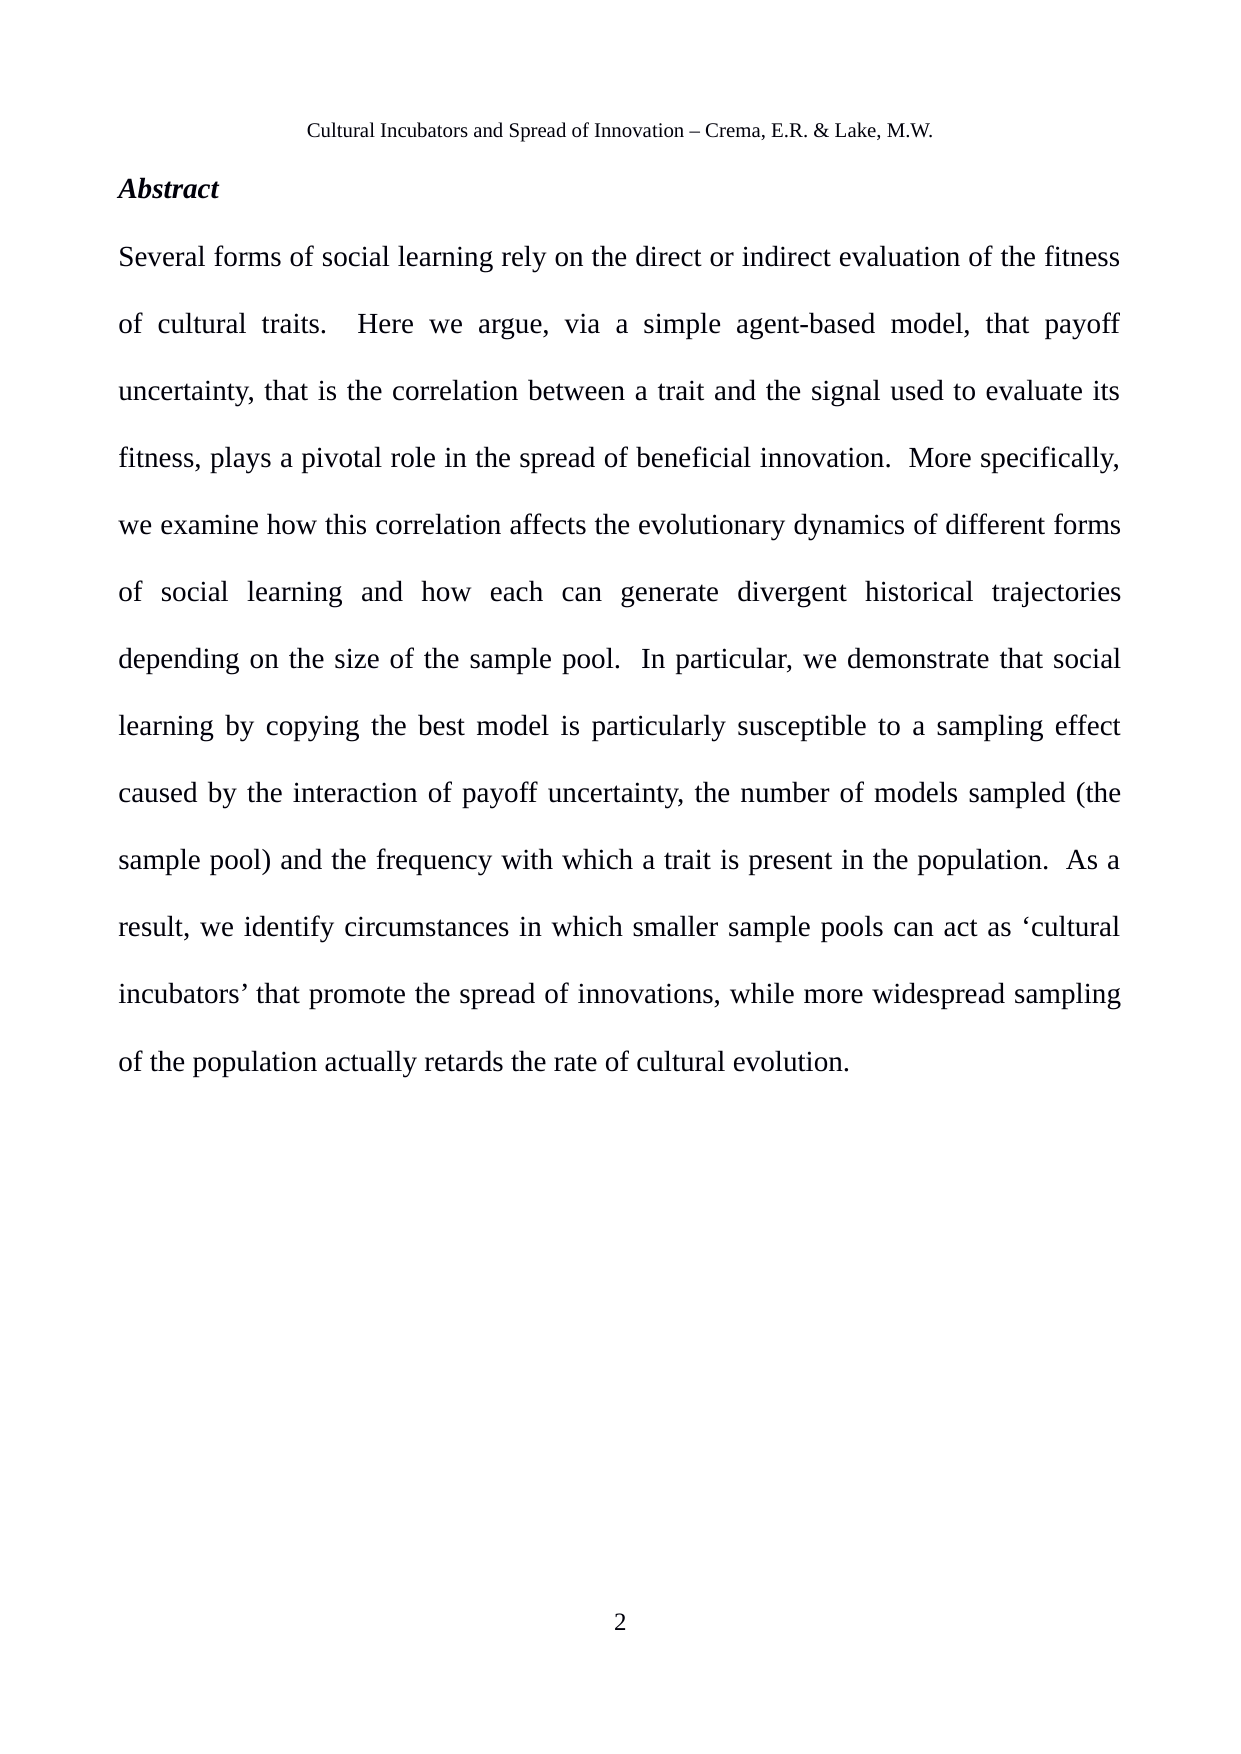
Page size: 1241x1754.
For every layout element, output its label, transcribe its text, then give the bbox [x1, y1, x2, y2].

text Several forms of social learning rely on the direct or indirect evaluation of the fitness of cultural traits. Here we argue, via a simple agent-based model, that payoff uncertainty, that is the correlation between a trait and the signal used to evaluate its fitness, plays a pivotal role in the spread of beneficial innovation. More specifically, we examine how this correlation affects the evolutionary dynamics of different forms of social learning and how each can generate divergent historical trajectories depending on the size of the sample pool. In particular, we demonstrate that social learning by copying the best model is particularly susceptible to a sampling effect caused by the interaction of payoff uncertainty, the number of models sampled (the sample pool) and the frequency with which a trait is present in the population. As a result, we identify circumstances in which smaller sample pools can act as ‘cultural incubators’ that promote the spread of innovations, while more widespread sampling of the population actually retards the rate of cultural evolution. [118, 239, 1122, 1077]
text Abstract [118, 172, 1122, 205]
